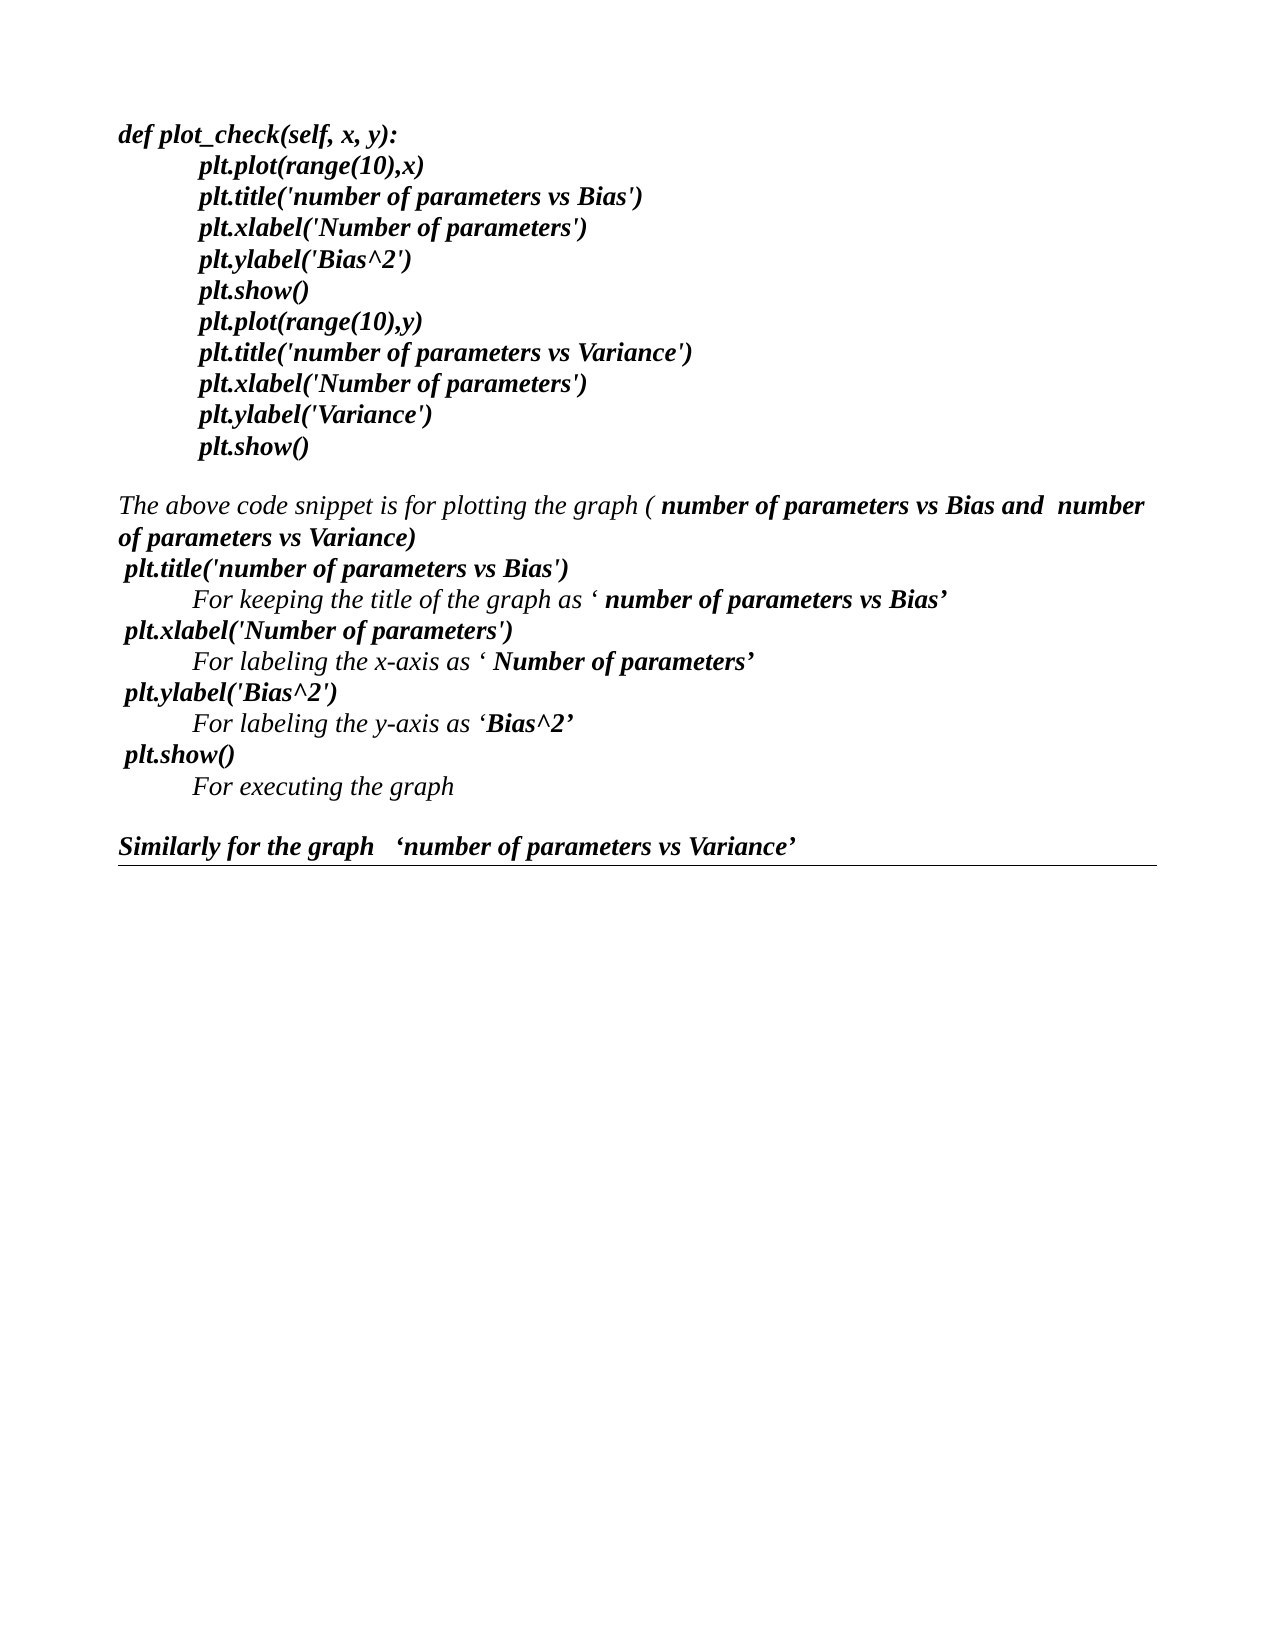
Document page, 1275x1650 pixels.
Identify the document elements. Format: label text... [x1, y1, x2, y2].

text plt.plot(range(10),x) [118, 149, 1157, 180]
text plt.title('number of parameters vs Variance') [118, 336, 1157, 367]
text For keeping the title of the graph as ‘ number of parameters vs Bias’ [118, 583, 1157, 614]
text plt.ylabel('Bias^2') [118, 676, 1157, 707]
text plt.xlabel('Number of parameters') [118, 614, 1157, 645]
text plt.title('number of parameters vs Bias') [118, 552, 1157, 583]
text plt.ylabel('Bias^2') [118, 243, 1157, 274]
text For labeling the y-axis as ‘Bias^2’ [118, 707, 1157, 739]
text plt.show() [118, 274, 1157, 305]
text The above code snippet is for plotting the graph ( number of parameters vs Bias and number of parameters vs Variance) [118, 489, 1157, 552]
text plt.title('number of parameters vs Bias') [118, 180, 1157, 212]
text plt.show() [118, 739, 1157, 770]
text plt.xlabel('Number of parameters') [118, 367, 1157, 398]
text def plot_check(self, x, y): [118, 118, 1157, 149]
text plt.xlabel('Number of parameters') [118, 212, 1157, 243]
text plt.ylabel('Variance') [118, 398, 1157, 429]
text plt.plot(range(10),y) [118, 305, 1157, 336]
text Similarly for the graph ‘number of parameters vs Variance’ [118, 830, 1157, 865]
text For executing the graph [118, 770, 1157, 801]
text plt.show() [118, 429, 1157, 461]
text For labeling the x-axis as ‘ Number of parameters’ [118, 645, 1157, 676]
